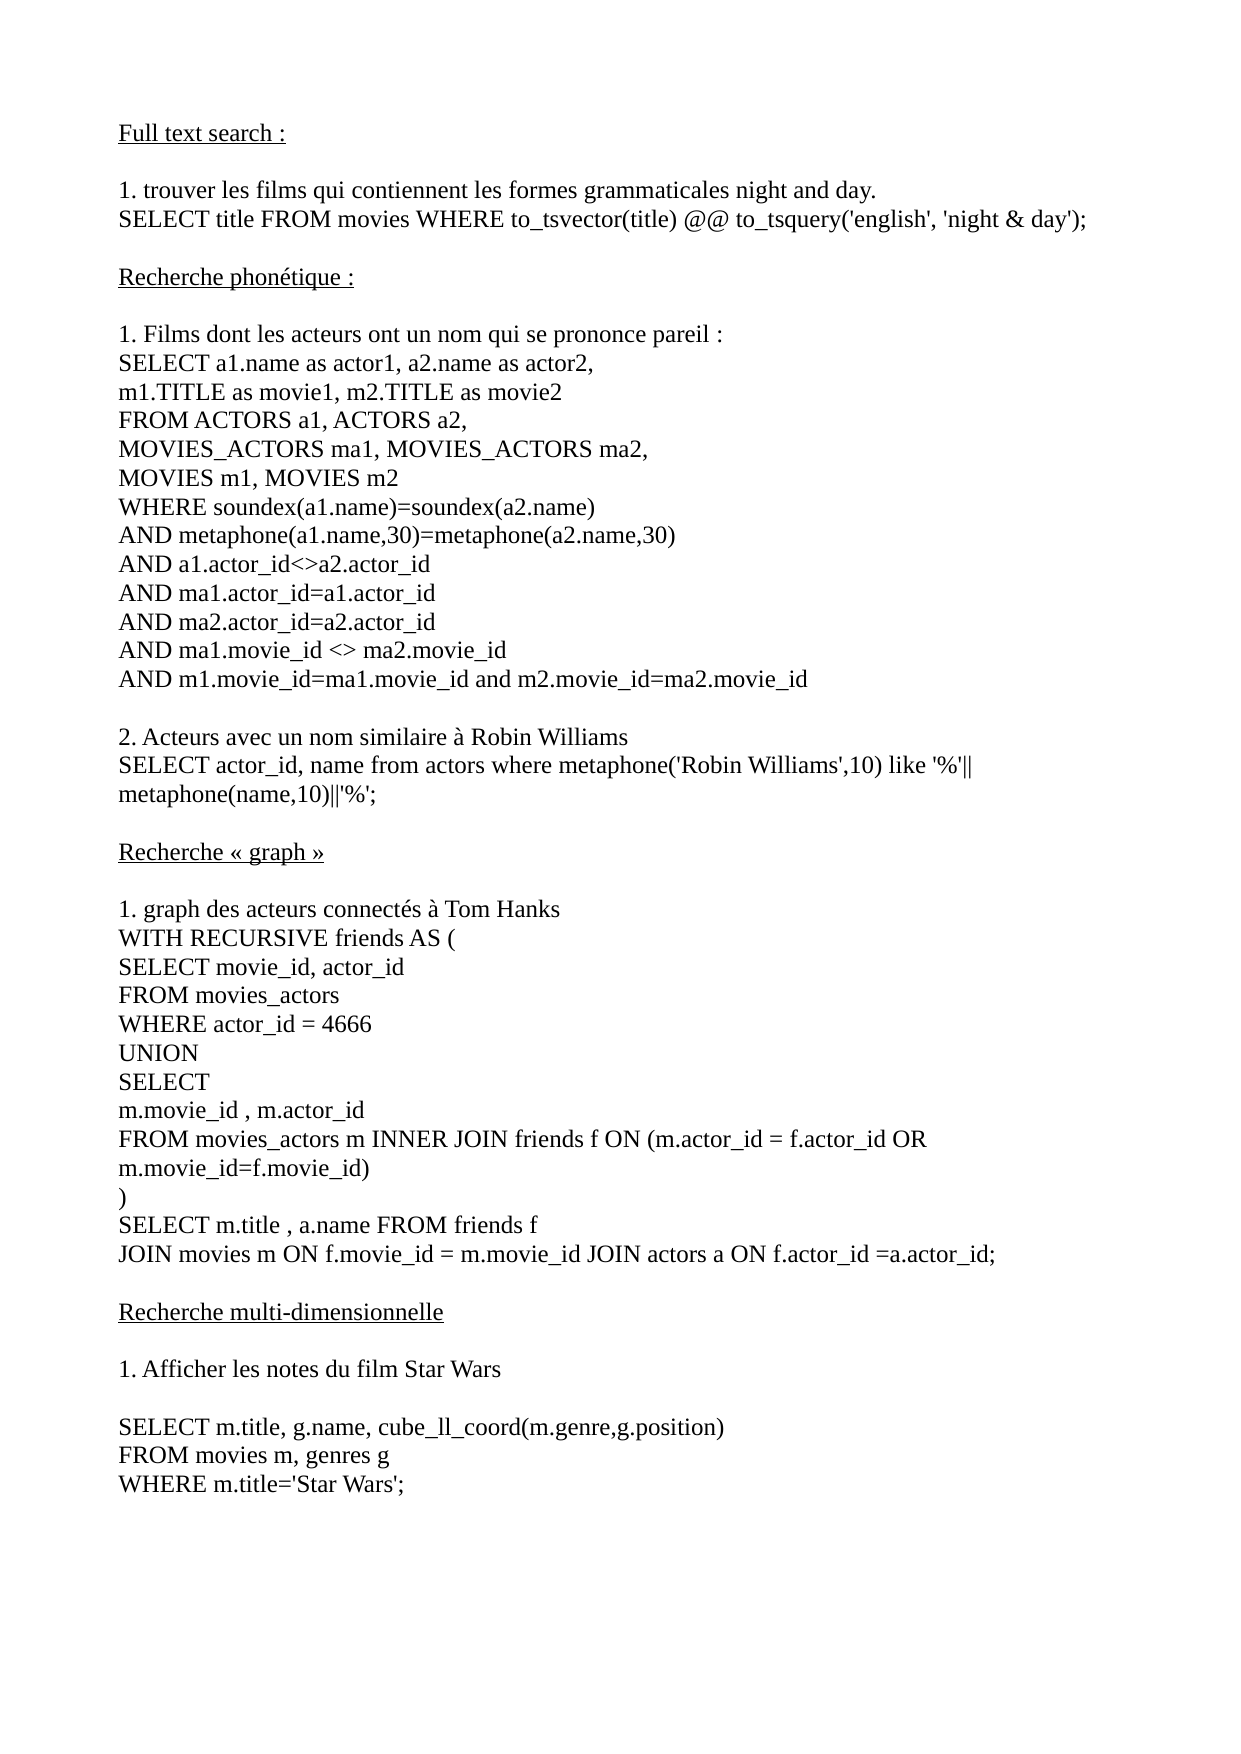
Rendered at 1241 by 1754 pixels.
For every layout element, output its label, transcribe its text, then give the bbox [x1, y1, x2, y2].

text 2. Acteurs avec un nom similaire à Robin Williams [118, 722, 1122, 751]
text SELECT actor_id, name from actors where metaphone('Robin Williams',10) like '%'||metaphone(name,10)||'%'; [118, 751, 1122, 808]
text WHERE m.title='Star Wars'; [118, 1469, 1122, 1498]
text 1. trouver les films qui contiennent les formes grammaticales night and day. [118, 176, 1122, 204]
text WHERE soundex(a1.name)=soundex(a2.name) [118, 492, 1122, 521]
text Recherche phonétique : [118, 262, 1122, 291]
text Full text search : [118, 118, 1122, 147]
text SELECT [118, 1067, 1122, 1096]
text JOIN movies m ON f.movie_id = m.movie_id JOIN actors a ON f.actor_id =a.actor_id; [118, 1239, 1122, 1268]
text 1. Afficher les notes du film Star Wars [118, 1354, 1122, 1383]
text m.movie_id , m.actor_id [118, 1096, 1122, 1124]
text SELECT m.title , a.name FROM friends f [118, 1211, 1122, 1239]
text AND ma1.movie_id <> ma2.movie_id [118, 636, 1122, 664]
text SELECT m.title, g.name, cube_ll_coord(m.genre,g.position) [118, 1412, 1122, 1441]
text AND metaphone(a1.name,30)=metaphone(a2.name,30) [118, 521, 1122, 549]
text AND a1.actor_id<>a2.actor_id [118, 549, 1122, 578]
text FROM ACTORS a1, ACTORS a2, [118, 406, 1122, 434]
text WHERE actor_id = 4666 [118, 1009, 1122, 1038]
text AND ma2.actor_id=a2.actor_id [118, 607, 1122, 636]
text SELECT a1.name as actor1, a2.name as actor2, [118, 348, 1122, 377]
text WITH RECURSIVE friends AS ( [118, 923, 1122, 952]
text FROM movies m, genres g [118, 1441, 1122, 1469]
text SELECT title FROM movies WHERE to_tsvector(title) @@ to_tsquery('english', 'night & day'); [118, 204, 1122, 233]
text FROM movies_actors [118, 981, 1122, 1009]
text FROM movies_actors m INNER JOIN friends f ON (m.actor_id = f.actor_id OR m.movie_id=f.movie_id) [118, 1124, 1122, 1182]
text MOVIES m1, MOVIES m2 [118, 463, 1122, 492]
text m1.TITLE as movie1, m2.TITLE as movie2 [118, 377, 1122, 406]
text MOVIES_ACTORS ma1, MOVIES_ACTORS ma2, [118, 434, 1122, 463]
text Recherche multi-dimensionnelle [118, 1297, 1122, 1326]
text UNION [118, 1038, 1122, 1067]
text AND m1.movie_id=ma1.movie_id and m2.movie_id=ma2.movie_id [118, 664, 1122, 693]
text 1. graph des acteurs connectés à Tom Hanks [118, 894, 1122, 923]
text SELECT movie_id, actor_id [118, 952, 1122, 981]
text Recherche « graph » [118, 837, 1122, 866]
text ) [118, 1182, 1122, 1211]
text 1. Films dont les acteurs ont un nom qui se prononce pareil : [118, 319, 1122, 348]
text AND ma1.actor_id=a1.actor_id [118, 578, 1122, 607]
